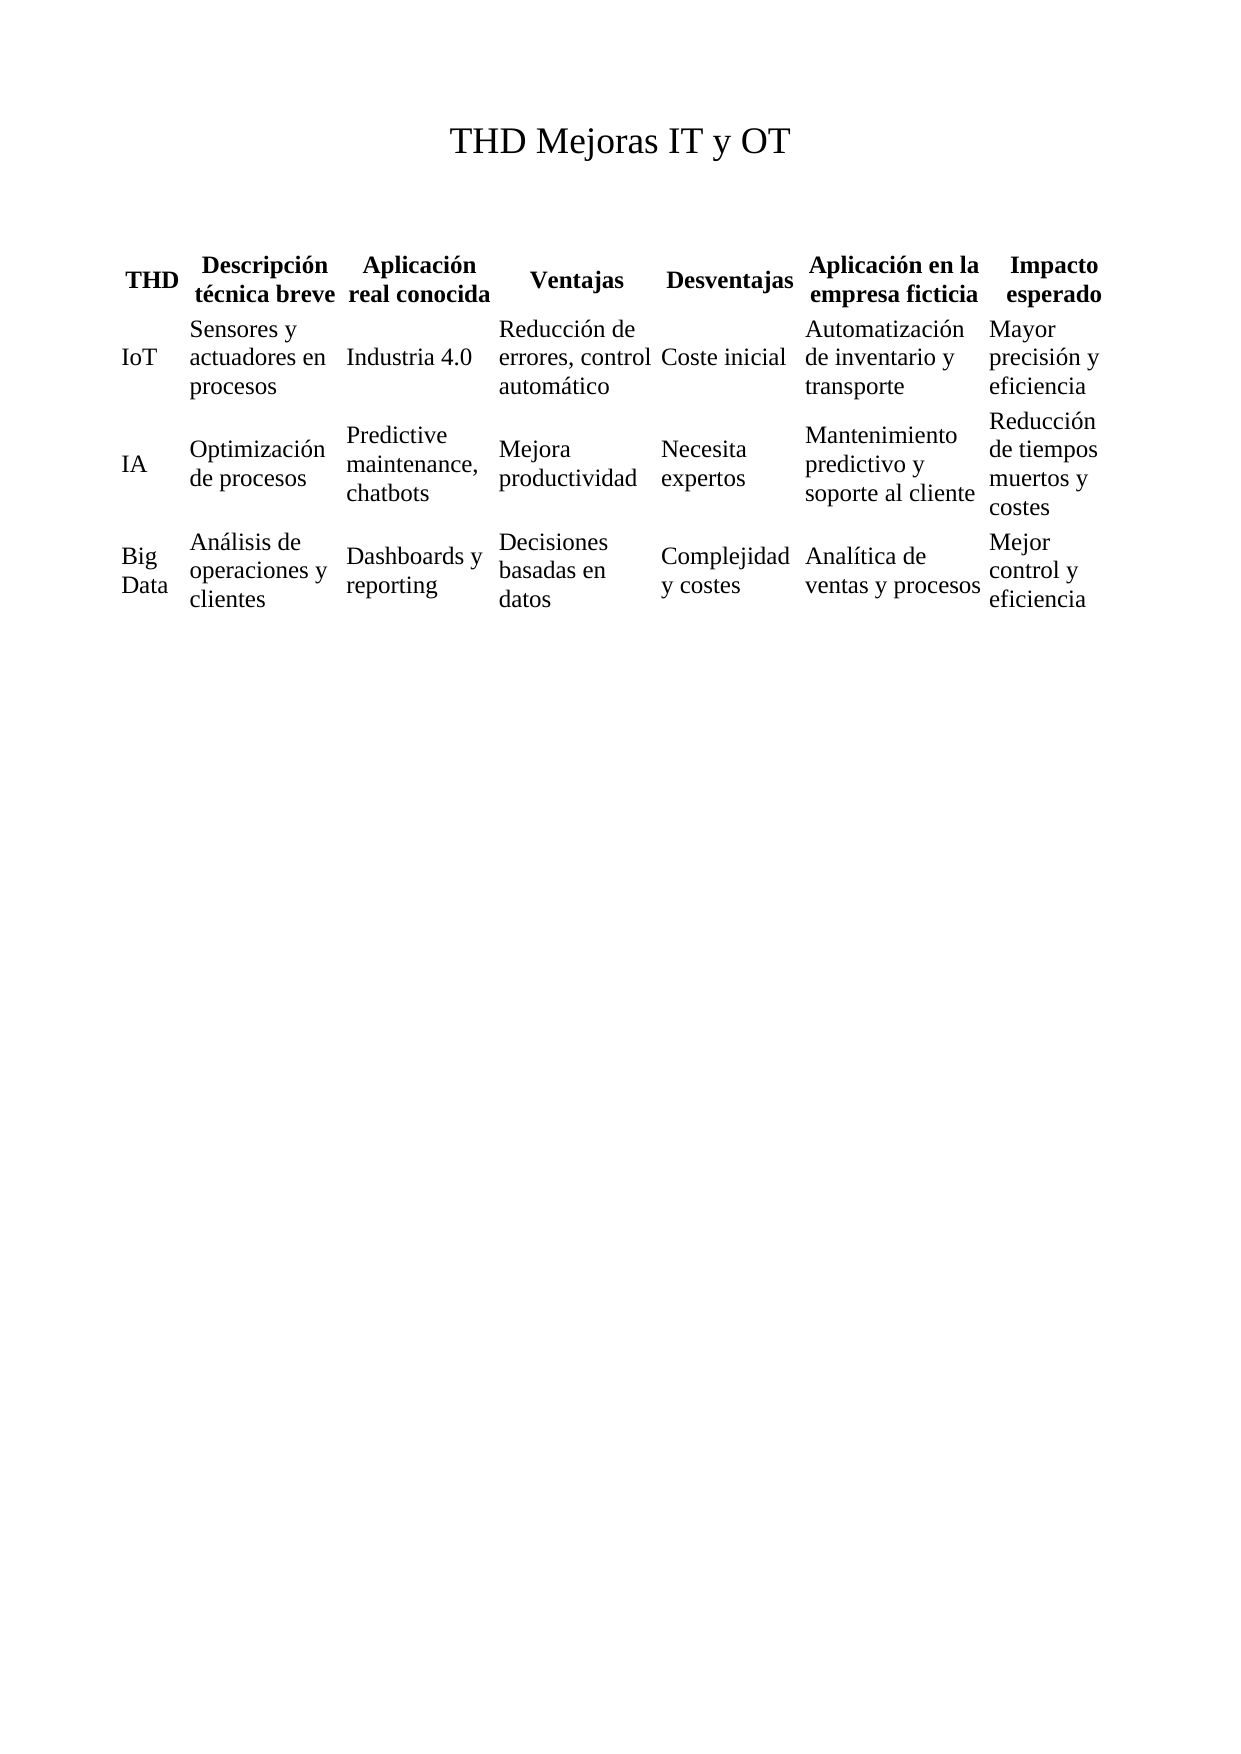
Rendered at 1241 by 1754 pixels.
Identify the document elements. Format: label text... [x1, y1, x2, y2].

table_cell Complejidad y costes [658, 524, 802, 616]
table_header THD [118, 248, 186, 311]
table_cell IA [118, 403, 186, 524]
table_cell IoT [118, 311, 186, 403]
table_cell Industria 4.0 [343, 311, 496, 403]
table_cell Optimización de procesos [186, 403, 343, 524]
table_cell Automatización de inventario y transporte [802, 311, 986, 403]
table_cell Mejora productividad [496, 403, 658, 524]
table_cell Mejor control y eficiencia [986, 524, 1122, 616]
table_cell Coste inicial [658, 311, 802, 403]
table_header Impacto esperado [986, 248, 1122, 311]
table_header Aplicación en la empresa ficticia [802, 248, 986, 311]
table_cell Reducción de errores, control automático [496, 311, 658, 403]
table_cell Predictive maintenance, chatbots [343, 403, 496, 524]
table_cell Sensores y actuadores en procesos [186, 311, 343, 403]
table_cell Big Data [118, 524, 186, 616]
table_cell Dashboards y reporting [343, 524, 496, 616]
table_header Descripción técnica breve [186, 248, 343, 311]
table_cell Análisis de operaciones y clientes [186, 524, 343, 616]
table_cell Decisiones basadas en datos [496, 524, 658, 616]
text THD Mejoras IT y OT [118, 118, 1122, 161]
table_cell Reducción de tiempos muertos y costes [986, 403, 1122, 524]
table_cell Mayor precisión y eficiencia [986, 311, 1122, 403]
table_header Desventajas [658, 248, 802, 311]
table_header Ventajas [496, 248, 658, 311]
table_cell Mantenimiento predictivo y soporte al cliente [802, 403, 986, 524]
table_cell Analítica de ventas y procesos [802, 524, 986, 616]
table_header Aplicación real conocida [343, 248, 496, 311]
table_cell Necesita expertos [658, 403, 802, 524]
